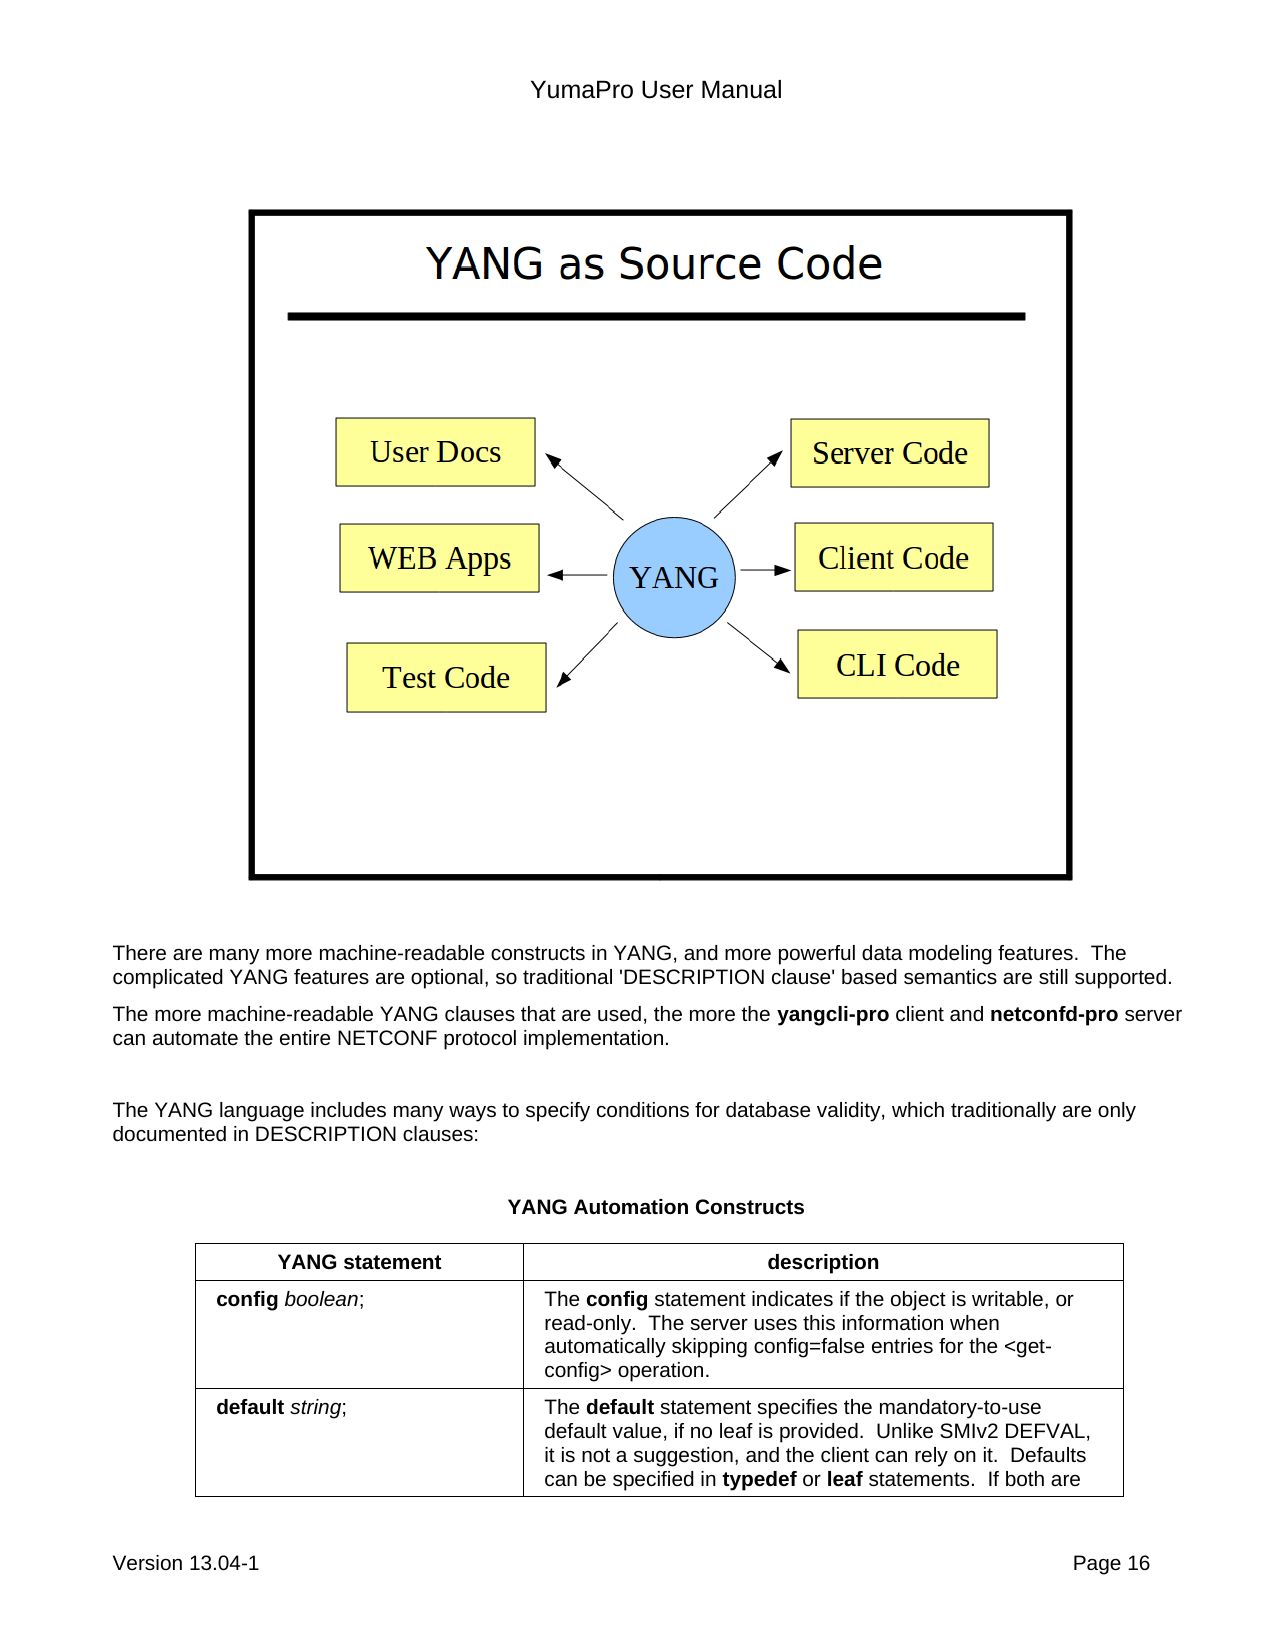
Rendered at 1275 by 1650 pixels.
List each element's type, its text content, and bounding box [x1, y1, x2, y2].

text There are many more machine-readable constructs in YANG, and more powerful data modeling features. The complicated YANG features are optional, so traditional 'DESCRIPTION clause' based semantics are still supported. [112, 941, 1200, 989]
table_header YANG statement [196, 1244, 523, 1279]
table_cell config boolean; [196, 1281, 523, 1388]
picture [186, 170, 1126, 905]
table_cell The default statement specifies the mandatory-to-use default value, if no leaf is provided. Unlike SMIv2 DEFVAL, it is not a suggestion, and the client can rely on it. Defaults can be specified in typedef or leaf statements. If both are [524, 1389, 1123, 1496]
text The YANG language includes many ways to specify conditions for database validity, which traditionally are only documented in DESCRIPTION clauses: [112, 1098, 1200, 1146]
subtitle YANG Automation Constructs [127, 1195, 1185, 1219]
table_cell default string; [196, 1389, 523, 1496]
table_header description [524, 1244, 1123, 1279]
text The more machine-readable YANG clauses that are used, the more the yangcli-pro client and netconfd-pro server can automate the entire NETCONF protocol implementation. [112, 1001, 1200, 1049]
table_cell The config statement indicates if the object is writable, or read-only. The server uses this information when automatically skipping config=false entries for the <get-config> operation. [524, 1281, 1123, 1388]
